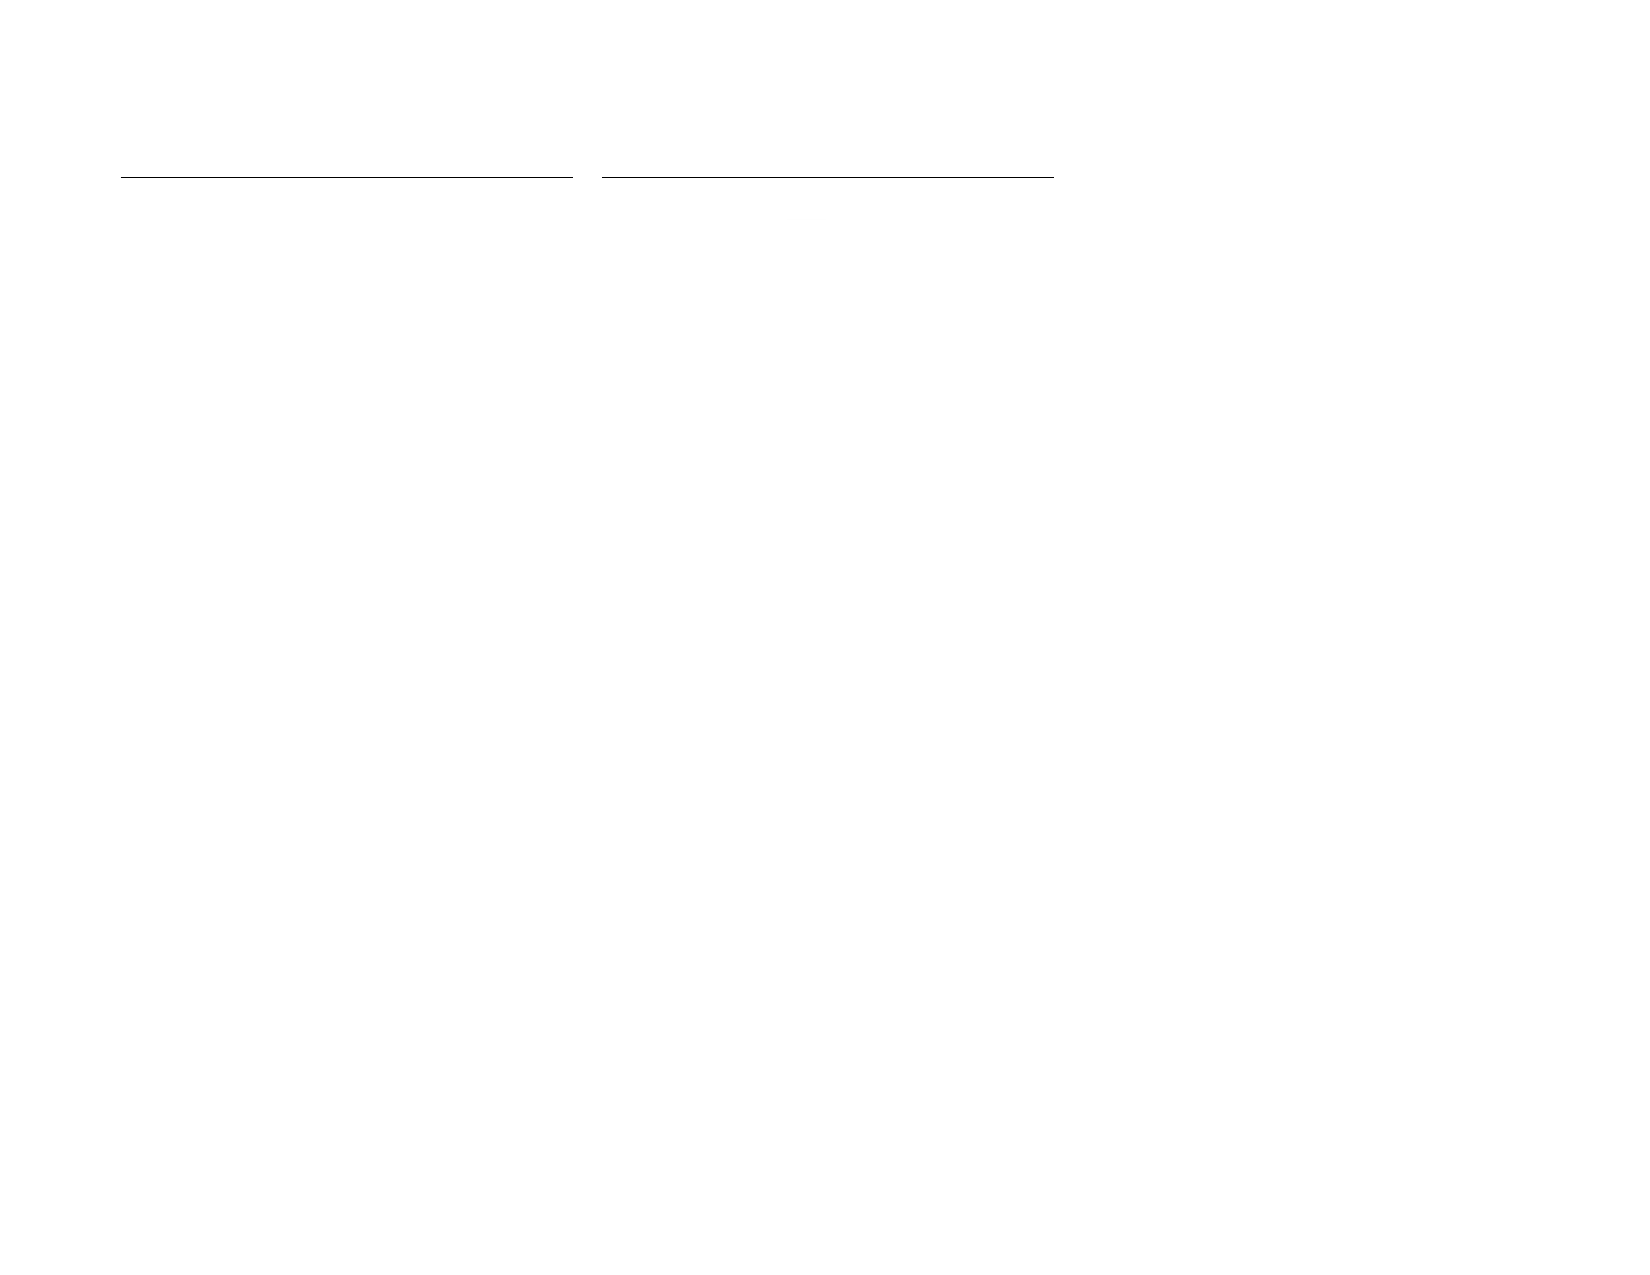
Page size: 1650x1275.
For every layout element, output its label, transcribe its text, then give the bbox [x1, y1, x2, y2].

table_header [1054, 177, 1534, 213]
table_header [573, 177, 602, 213]
table_header [602, 178, 1054, 213]
table_header Stiven Ceballos Castillo Coordinador de Producción Salchimonster [121, 178, 572, 213]
